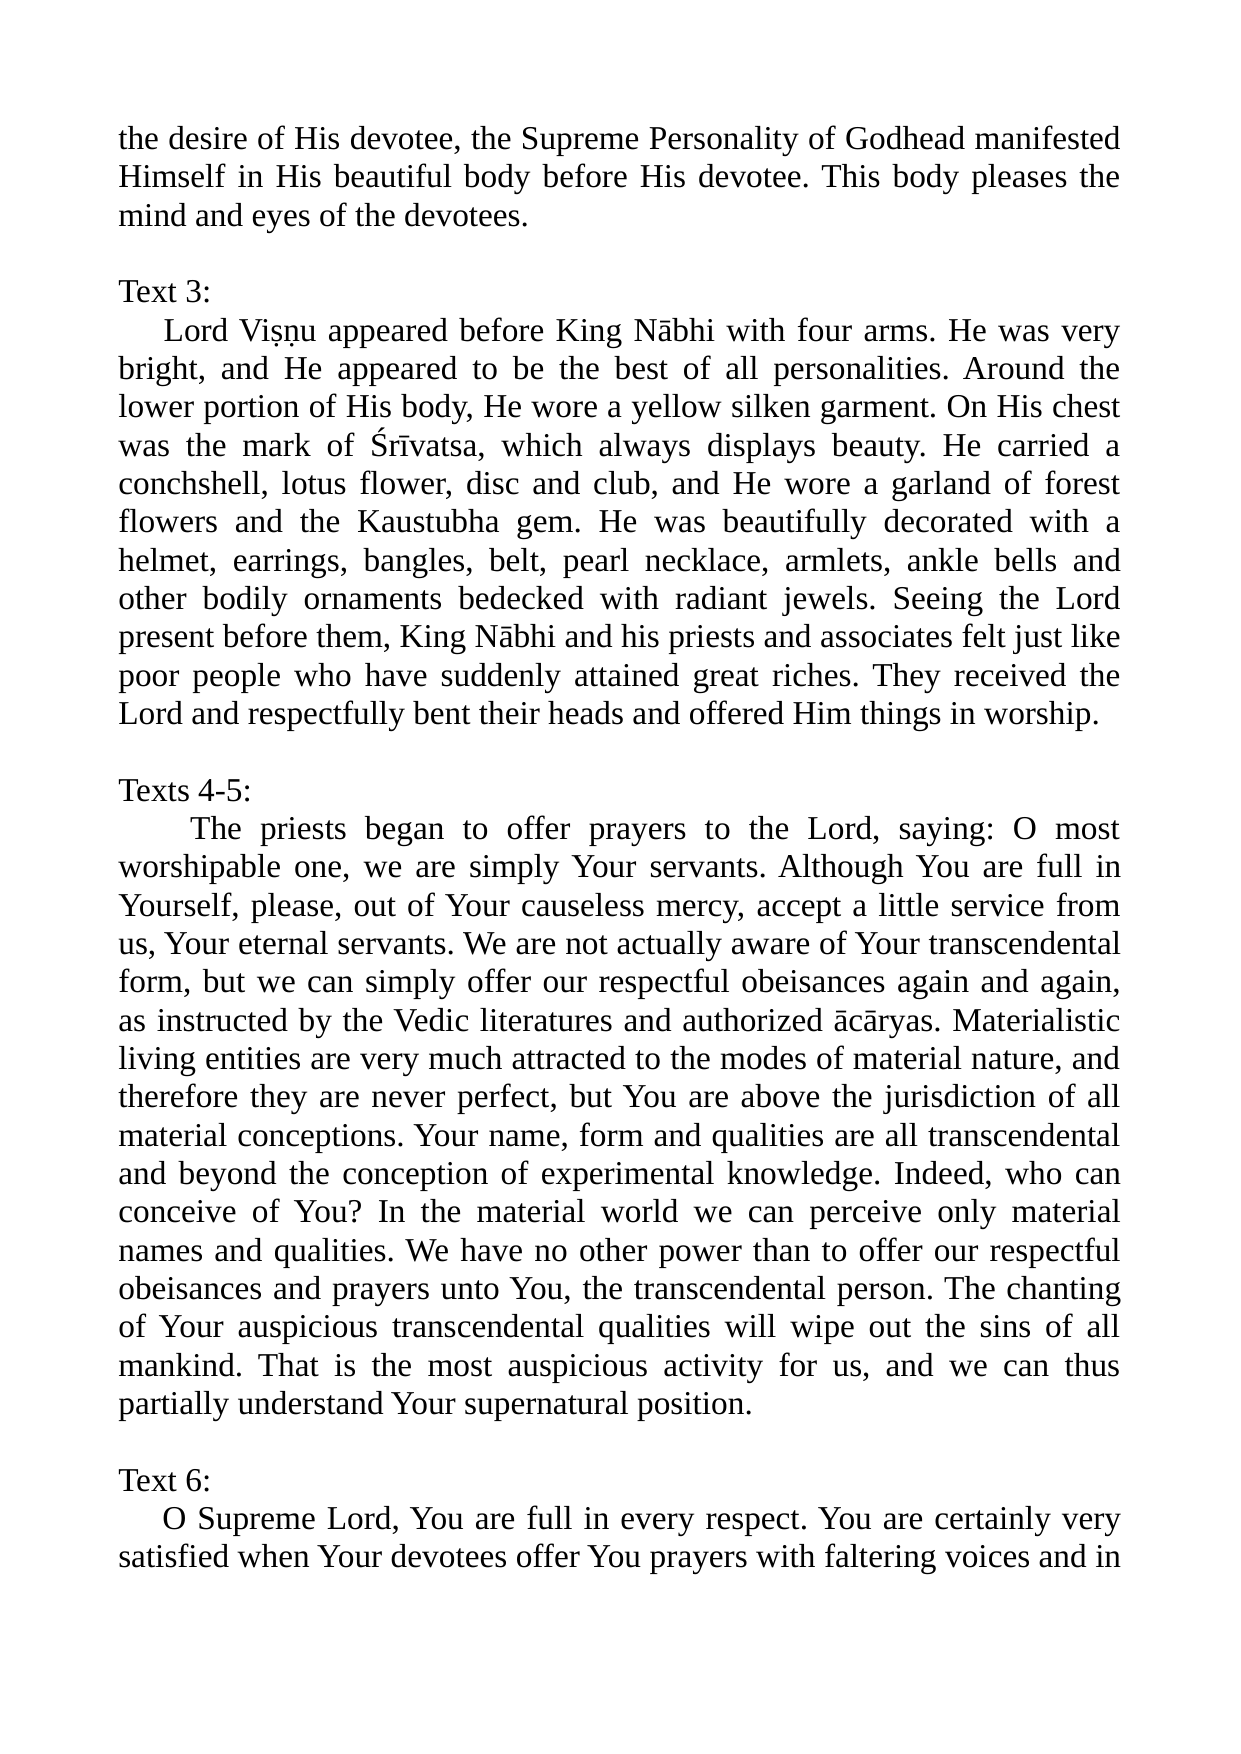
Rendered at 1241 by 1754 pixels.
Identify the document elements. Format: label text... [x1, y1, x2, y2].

text Text 3: [118, 271, 1122, 310]
text the desire of His devotee, the Supreme Personality of Godhead manifested Himself in His beautiful body before His devotee. This body pleases the mind and eyes of the devotees. [118, 118, 1122, 233]
text Texts 4-5: [118, 770, 1122, 808]
text Lord Viṣṇu appeared before King Nābhi with four arms. He was very bright, and He appeared to be the best of all personalities. Around the lower portion of His body, He wore a yellow silken garment. On His chest was the mark of Śrīvatsa, which always displays beauty. He carried a conchshell, lotus flower, disc and club, and He wore a garland of forest flowers and the Kaustubha gem. He was beautifully decorated with a helmet, earrings, bangles, belt, pearl necklace, armlets, ankle bells and other bodily ornaments bedecked with radiant jewels. Seeing the Lord present before them, King Nābhi and his priests and associates felt just like poor people who have suddenly attained great riches. They received the Lord and respectfully bent their heads and offered Him things in worship. [118, 310, 1122, 731]
text O Supreme Lord, You are full in every respect. You are certainly very satisfied when Your devotees offer You prayers with faltering voices and in [118, 1498, 1122, 1575]
text The priests began to offer prayers to the Lord, saying: O most worshipable one, we are simply Your servants. Although You are full in Yourself, please, out of Your causeless mercy, accept a little service from us, Your eternal servants. We are not actually aware of Your transcendental form, but we can simply offer our respectful obeisances again and again, as instructed by the Vedic literatures and authorized ācāryas. Materialistic living entities are very much attracted to the modes of material nature, and therefore they are never perfect, but You are above the jurisdiction of all material conceptions. Your name, form and qualities are all transcendental and beyond the conception of experimental knowledge. Indeed, who can conceive of You? In the material world we can perceive only material names and qualities. We have no other power than to offer our respectful obeisances and prayers unto You, the transcendental person. The chanting of Your auspicious transcendental qualities will wipe out the sins of all mankind. That is the most auspicious activity for us, and we can thus partially understand Your supernatural position. [118, 808, 1122, 1421]
text Text 6: [118, 1460, 1122, 1498]
